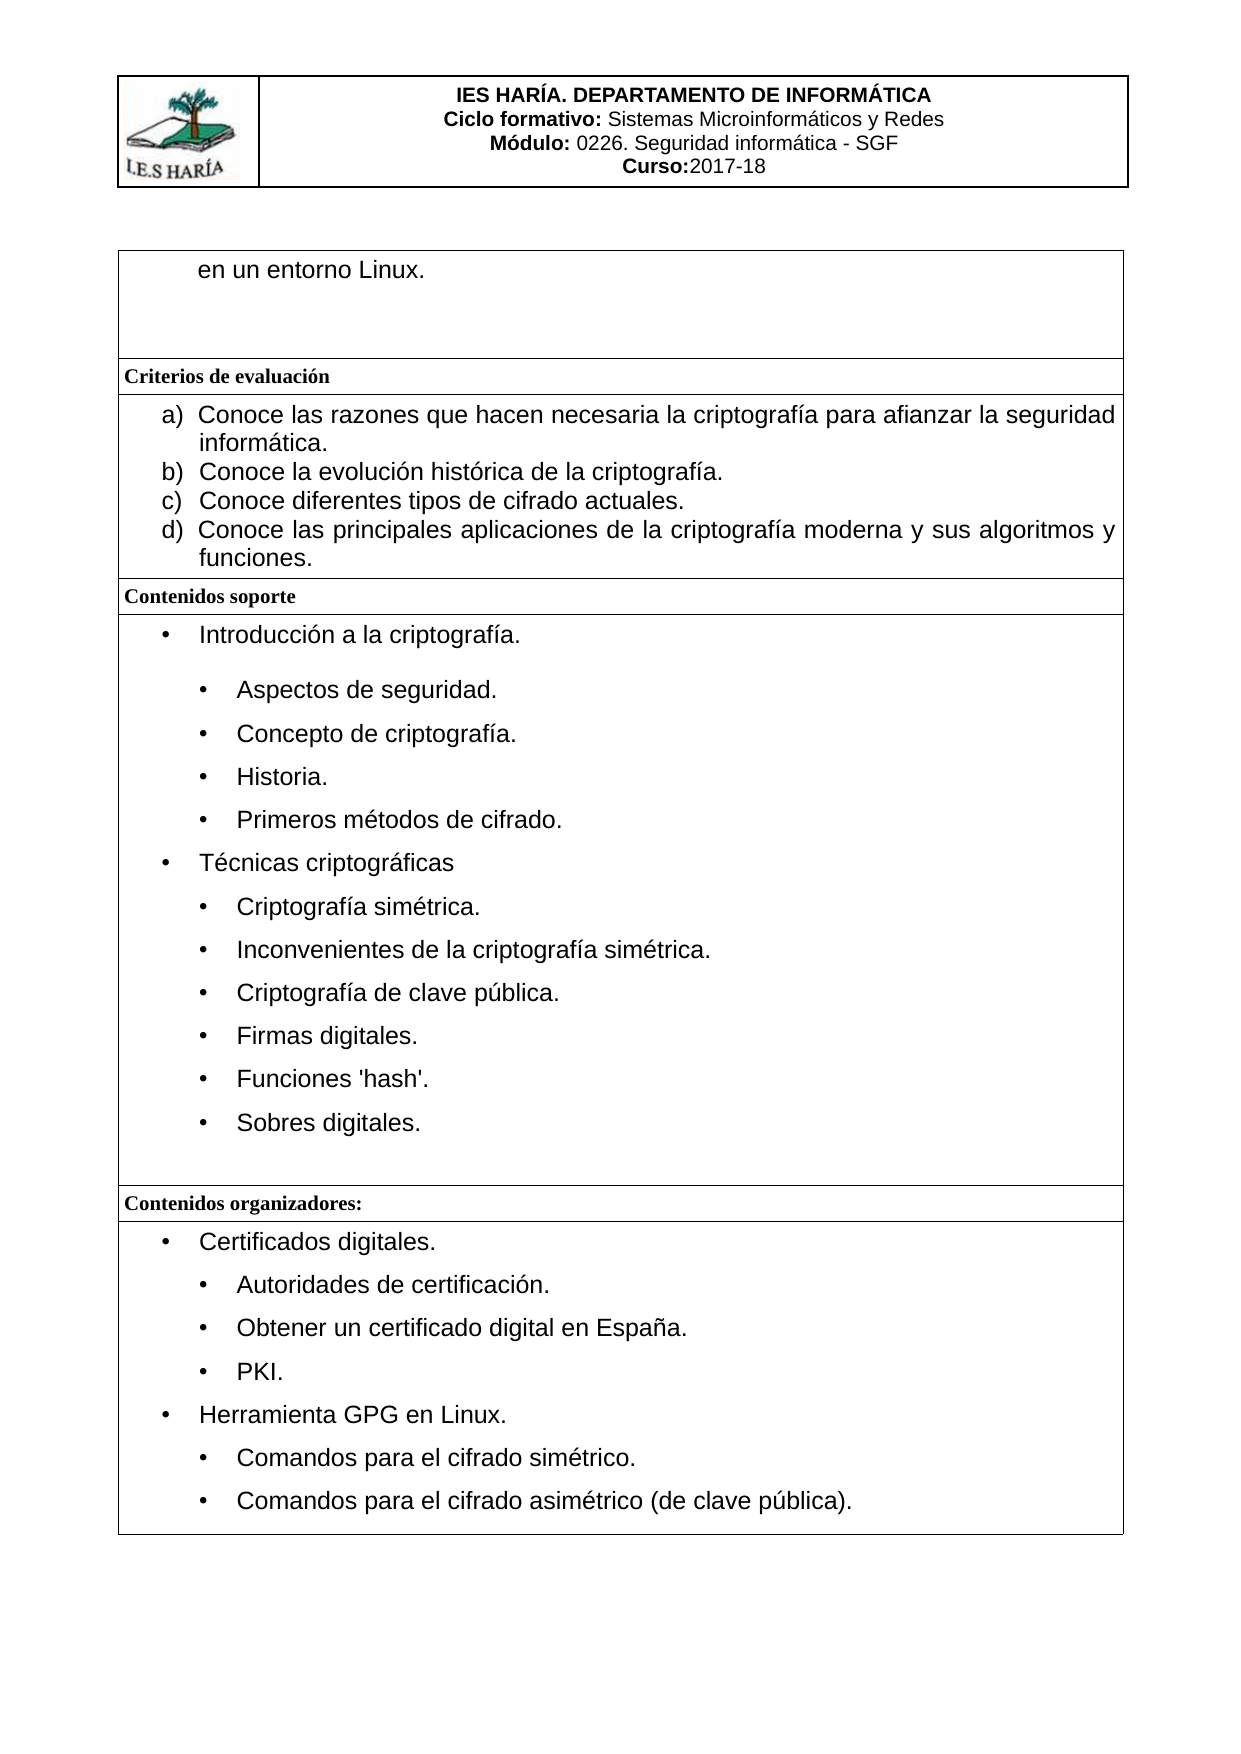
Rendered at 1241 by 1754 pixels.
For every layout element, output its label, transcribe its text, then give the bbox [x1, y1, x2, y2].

table_cell en un entorno Linux. [119, 251, 1123, 358]
table_cell Criterios de evaluación [119, 359, 1123, 394]
table_cell Certificados digitales. Autoridades de certificación. Obtener un certificado digital en España. PKI. Herramienta GPG en Linux. Comandos para el cifrado simétrico. Comandos para el cifrado asimétrico (de clave pública). [119, 1222, 1123, 1533]
table_cell Contenidos organizadores: [119, 1186, 1123, 1221]
table_cell Introducción a la criptografía. Aspectos de seguridad. Concepto de criptografía. Historia. Primeros métodos de cifrado. Técnicas criptográficas Criptografía simétrica. Inconvenientes de la criptografía simétrica. Criptografía de clave pública. Firmas digitales. Funciones 'hash'. Sobres digitales. [119, 615, 1123, 1185]
picture [123, 82, 241, 180]
table_cell Contenidos soporte [119, 579, 1123, 614]
table_cell Conoce las razones que hacen necesaria la criptografía para afianzar la seguridad informática. Conoce la evolución histórica de la criptografía. Conoce diferentes tipos de cifrado actuales. Conoce las principales aplicaciones de la criptografía moderna y sus algoritmos y funciones. [119, 395, 1123, 578]
